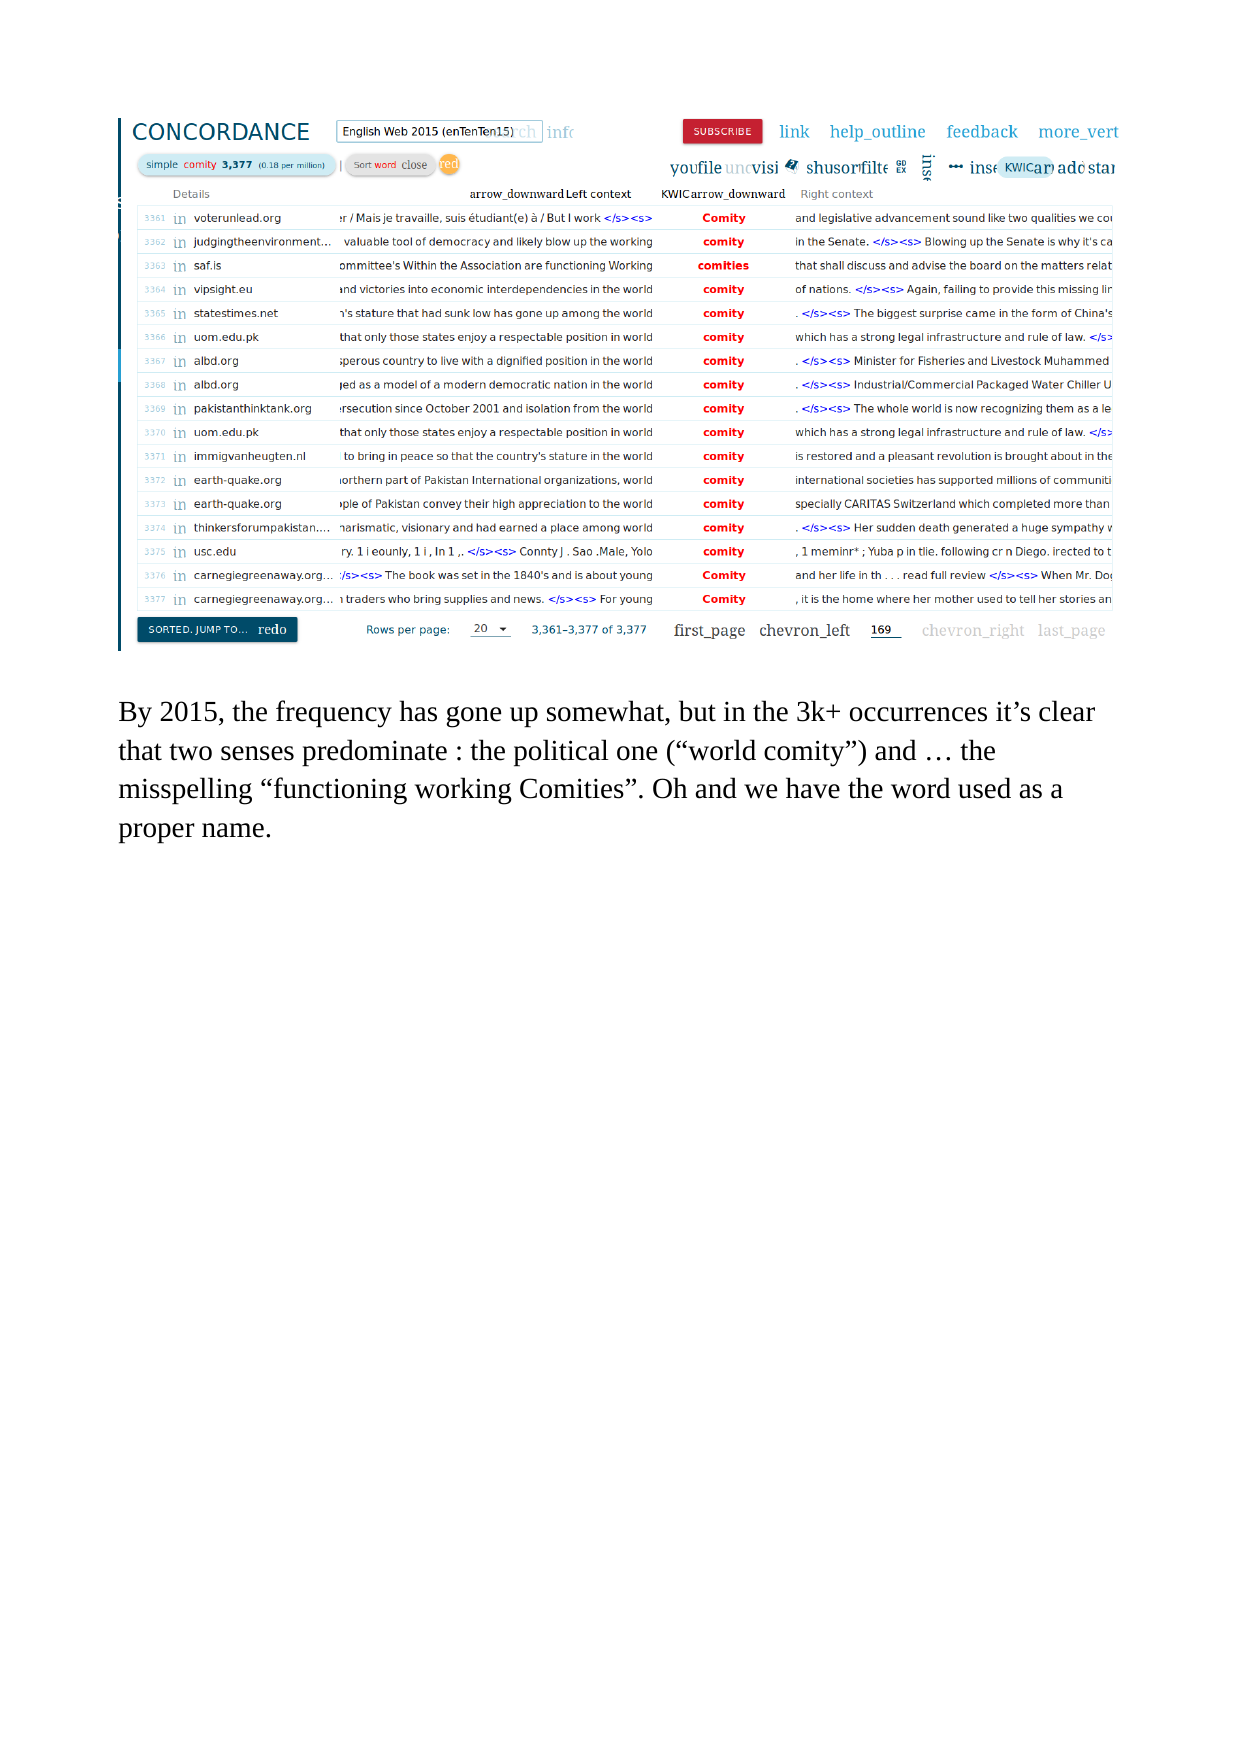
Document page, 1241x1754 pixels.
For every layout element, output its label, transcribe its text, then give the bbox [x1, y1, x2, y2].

text By 2015, the frequency has gone up somewhat, but in the 3k+ occurrences it’s clear that two senses predominate : the political one (“world comity”) and … the misspelling “functioning working Comities”. Oh and we have the word used as a proper name. [118, 694, 1122, 843]
picture [118, 118, 1123, 651]
